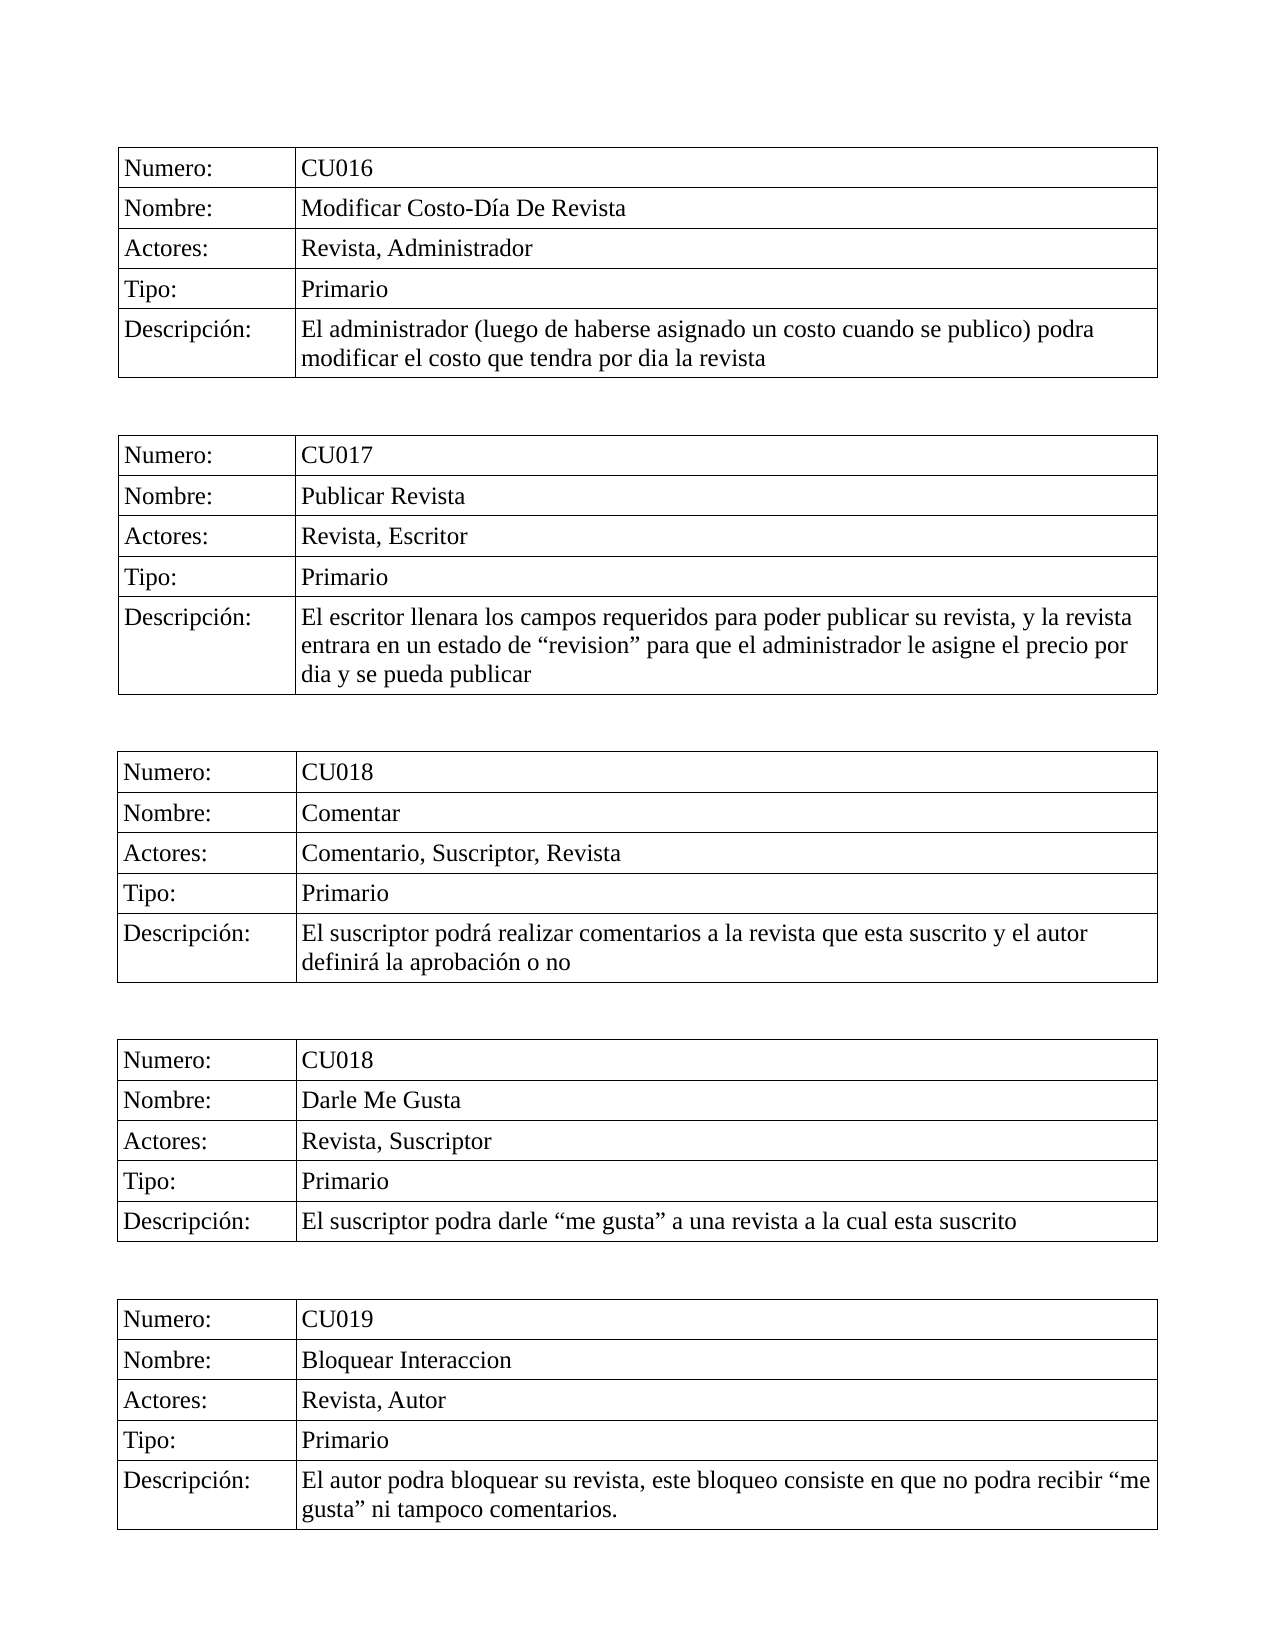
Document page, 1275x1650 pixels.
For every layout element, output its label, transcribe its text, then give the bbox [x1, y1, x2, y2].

table_header CU017 [296, 436, 1157, 475]
table_cell El suscriptor podrá realizar comentarios a la revista que esta suscrito y el autor definirá la aprobación o no [297, 914, 1157, 982]
table_cell Primario [297, 874, 1157, 913]
table_cell Actores: [118, 1380, 296, 1419]
table_cell El administrador (luego de haberse asignado un costo cuando se publico) podra modificar el costo que tendra por dia la revista [296, 309, 1157, 377]
table_cell Actores: [119, 229, 295, 268]
table_header Numero: [118, 752, 296, 792]
table_cell Bloquear Interaccion [297, 1340, 1157, 1379]
table_cell Revista, Autor [297, 1380, 1157, 1419]
table_cell Comentario, Suscriptor, Revista [297, 833, 1157, 872]
table_cell Actores: [119, 516, 295, 556]
table_cell El escritor llenara los campos requeridos para poder publicar su revista, y la revista entrara en un estado de “revision” para que el administrador le asigne el precio por dia y se pueda publicar [296, 597, 1157, 694]
table_cell Descripción: [118, 1461, 296, 1529]
table_cell Primario [297, 1161, 1157, 1201]
table_cell Tipo: [118, 874, 296, 913]
table_cell Actores: [118, 833, 296, 872]
table_cell Darle Me Gusta [297, 1081, 1157, 1120]
table_cell El suscriptor podra darle “me gusta” a una revista a la cual esta suscrito [297, 1202, 1157, 1241]
table_cell Nombre: [118, 1081, 296, 1120]
table_cell Tipo: [118, 1421, 296, 1460]
table_cell El autor podra bloquear su revista, este bloqueo consiste en que no podra recibir “me gusta” ni tampoco comentarios. [297, 1461, 1157, 1529]
table_cell Actores: [118, 1121, 296, 1160]
table_header CU019 [297, 1300, 1157, 1339]
table_header Numero: [118, 1300, 296, 1339]
table_cell Nombre: [118, 793, 296, 832]
table_cell Tipo: [118, 1161, 296, 1201]
table_header CU018 [297, 1040, 1157, 1080]
table_header Numero: [118, 1040, 296, 1080]
table_cell Nombre: [118, 1340, 296, 1379]
table_cell Revista, Suscriptor [297, 1121, 1157, 1160]
table_cell Nombre: [119, 476, 295, 515]
table_cell Descripción: [118, 914, 296, 982]
table_cell Descripción: [119, 309, 295, 377]
table_header CU018 [297, 752, 1157, 792]
table_cell Tipo: [119, 269, 295, 308]
table_cell Comentar [297, 793, 1157, 832]
table_cell Modificar Costo-Día De Revista [296, 188, 1157, 227]
table_cell Primario [297, 1421, 1157, 1460]
table_cell Revista, Escritor [296, 516, 1157, 556]
table_cell Nombre: [119, 188, 295, 227]
table_header Numero: [119, 148, 295, 187]
table_cell Descripción: [119, 597, 295, 694]
table_cell Tipo: [119, 557, 295, 596]
table_cell Revista, Administrador [296, 229, 1157, 268]
table_cell Descripción: [118, 1202, 296, 1241]
table_header Numero: [119, 436, 295, 475]
table_header CU016 [296, 148, 1157, 187]
table_cell Primario [296, 269, 1157, 308]
table_cell Primario [296, 557, 1157, 596]
table_cell Publicar Revista [296, 476, 1157, 515]
